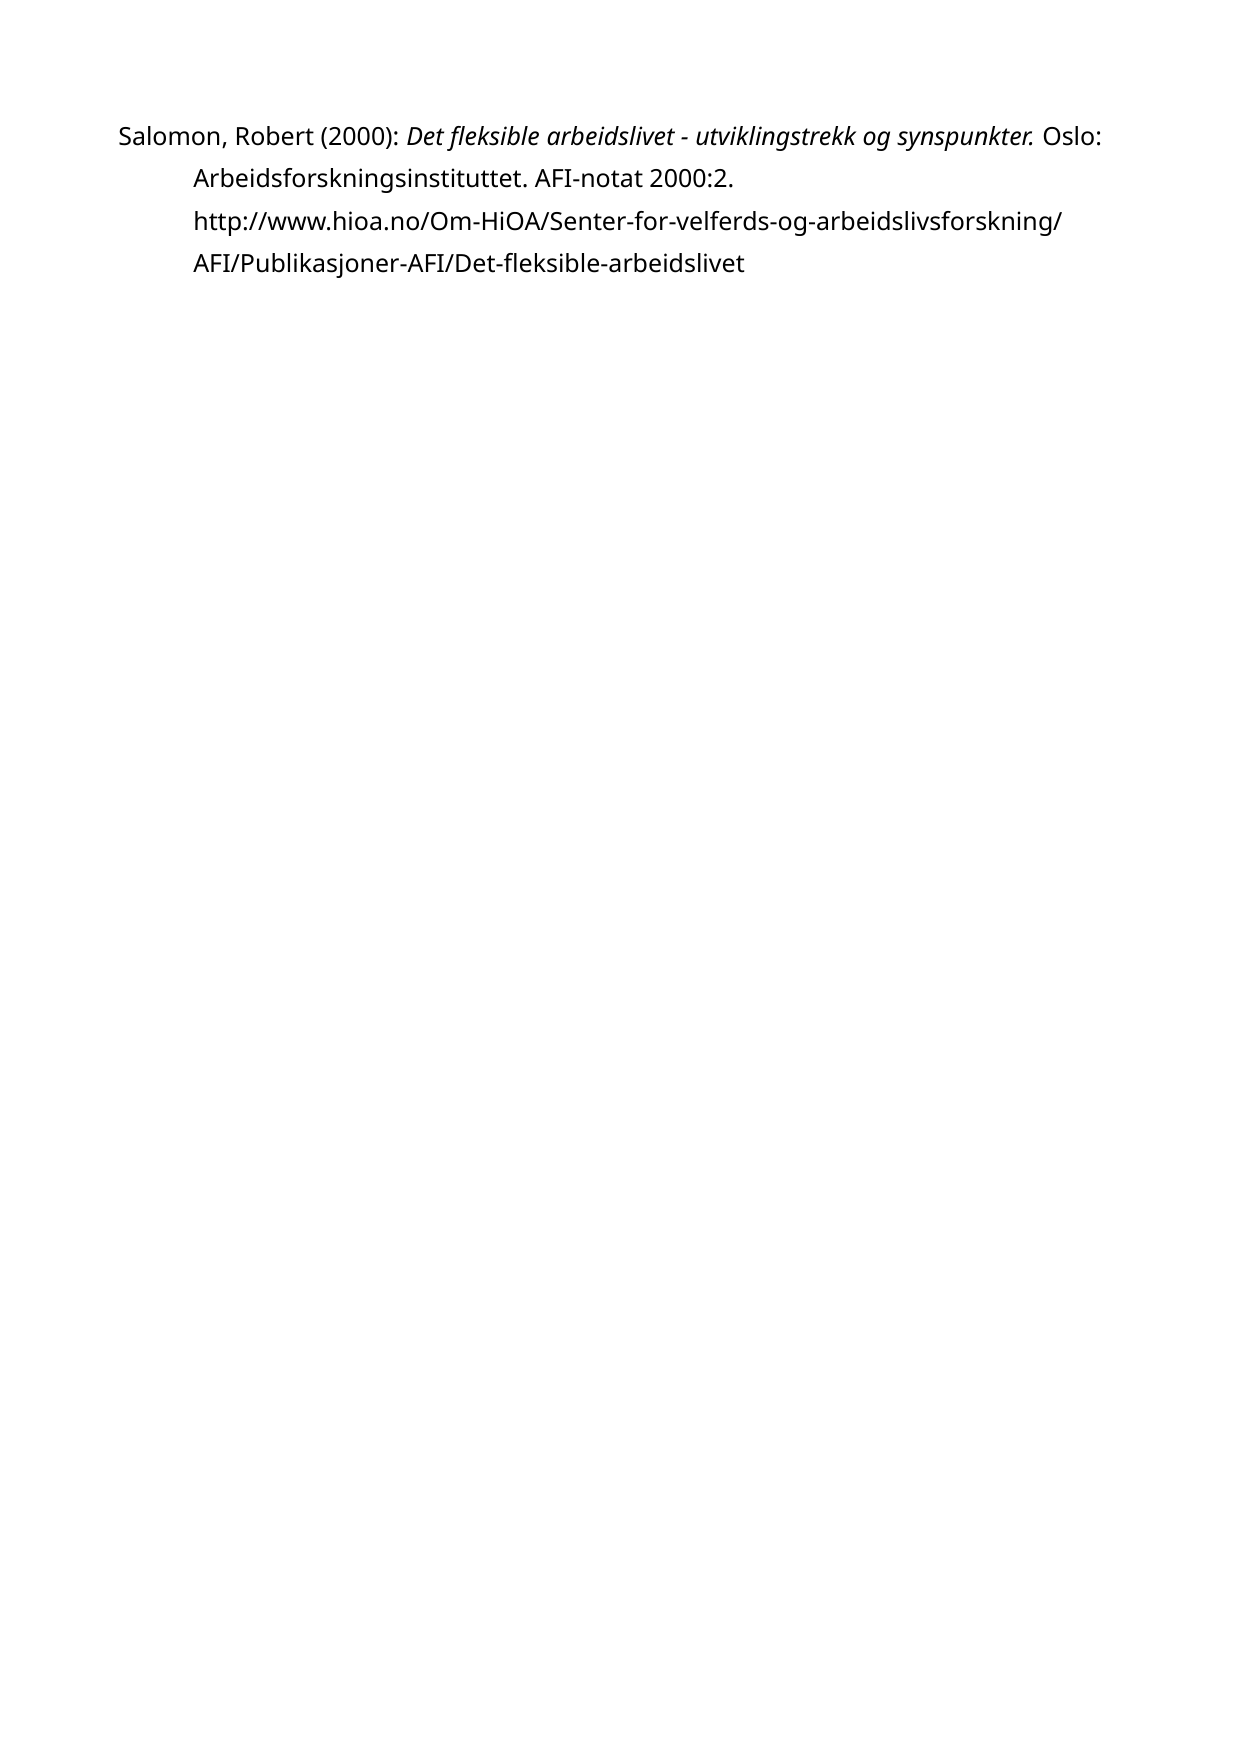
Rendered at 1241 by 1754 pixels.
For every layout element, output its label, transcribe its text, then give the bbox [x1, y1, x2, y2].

list Salomon, Robert (2000): Det fleksible arbeidslivet - utviklingstrekk og synspunkter. Oslo: Arbeidsforskningsinstituttet. AFI-notat 2000:2. http://www.hioa.no/Om-HiOA/Senter-for-velferds-og-arbeidslivsforskning/AFI/Publikasjoner-AFI/Det-fleksible-arbeidslivet [118, 118, 1122, 280]
